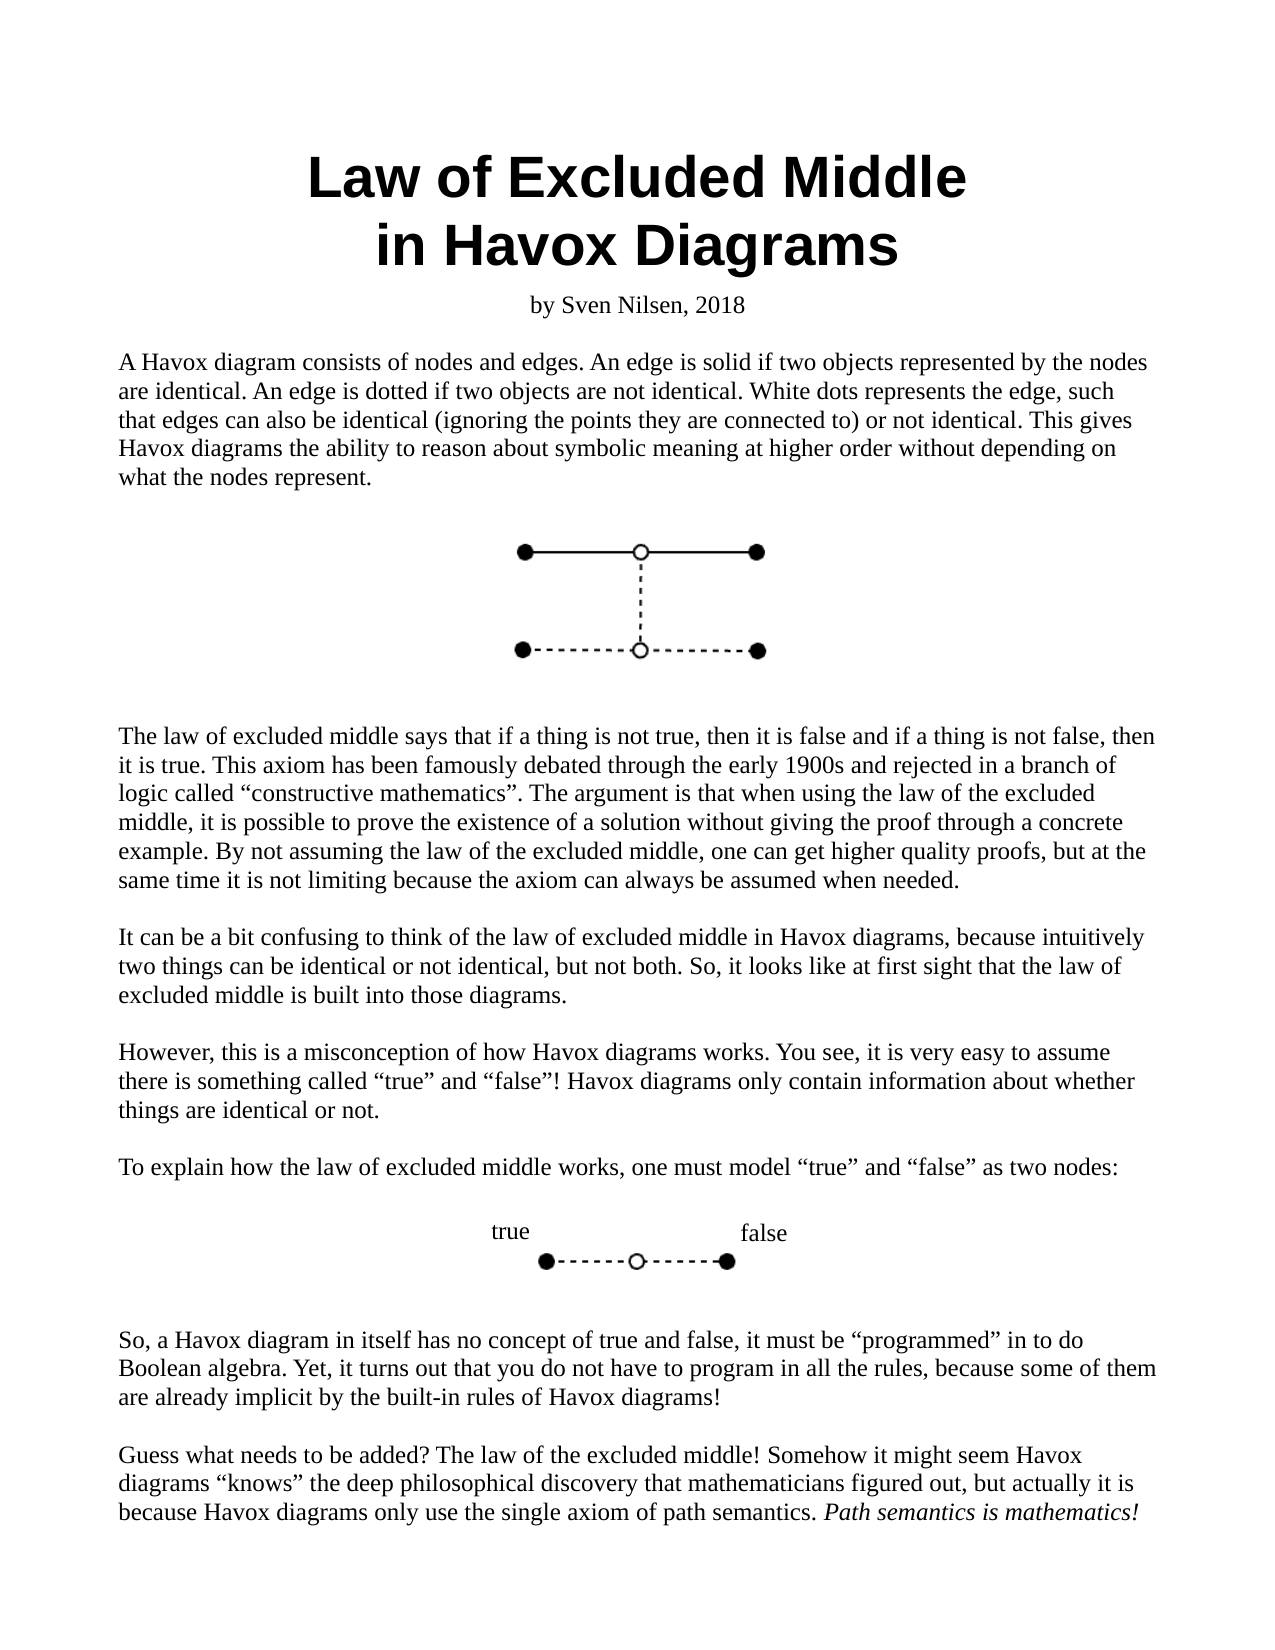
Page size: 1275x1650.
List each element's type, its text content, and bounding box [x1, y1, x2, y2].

text The law of excluded middle says that if a thing is not true, then it is false and if a thing is not false, then it is true. This axiom has been famously debated through the early 1900s and rejected in a branch of logic called “constructive mathematics”. The argument is that when using the law of the excluded middle, it is possible to prove the existence of a solution without giving the proof through a concrete example. By not assuming the law of the excluded middle, one can get higher quality proofs, but at the same time it is not limiting because the axiom can always be assumed when needed. [118, 721, 1157, 893]
text However, this is a misconception of how Havox diagrams works. You see, it is very easy to assume there is something called “true” and “false”! Havox diagrams only contain information about whether things are identical or not. [118, 1037, 1157, 1123]
text A Havox diagram consists of nodes and edges. An edge is solid if two objects represented by the nodes are identical. An edge is dotted if two objects are not identical. White dots represents the edge, such that edges can also be identical (ignoring the points they are connected to) or not identical. This gives Havox diagrams the ability to reason about symbolic meaning at higher order without depending on what the nodes represent. [118, 347, 1157, 491]
text So, a Havox diagram in itself has no concept of true and false, it must be “programmed” in to do Boolean algebra. Yet, it turns out that you do not have to program in all the rules, because some of them are already implicit by the built-in rules of Havox diagrams! [118, 1325, 1157, 1411]
text To explain how the law of excluded middle works, one must model “true” and “false” as two nodes: [118, 1152, 1157, 1181]
text It can be a bit confusing to think of the law of excluded middle in Havox diagrams, because intuitively two things can be identical or not identical, but not both. So, it looks like at first sight that the law of excluded middle is built into those diagrams. [118, 922, 1157, 1008]
title Law of Excluded Middle in Havox Diagrams [118, 143, 1157, 277]
picture [498, 1209, 777, 1319]
text by Sven Nilsen, 2018 [118, 290, 1157, 318]
picture [472, 519, 803, 688]
text Guess what needs to be added? The law of the excluded middle! Somehow it might seem Havox diagrams “knows” the deep philosophical discovery that mathematicians figured out, but actually it is because Havox diagrams only use the single axiom of path semantics. Path semantics is mathematics! [118, 1440, 1157, 1526]
